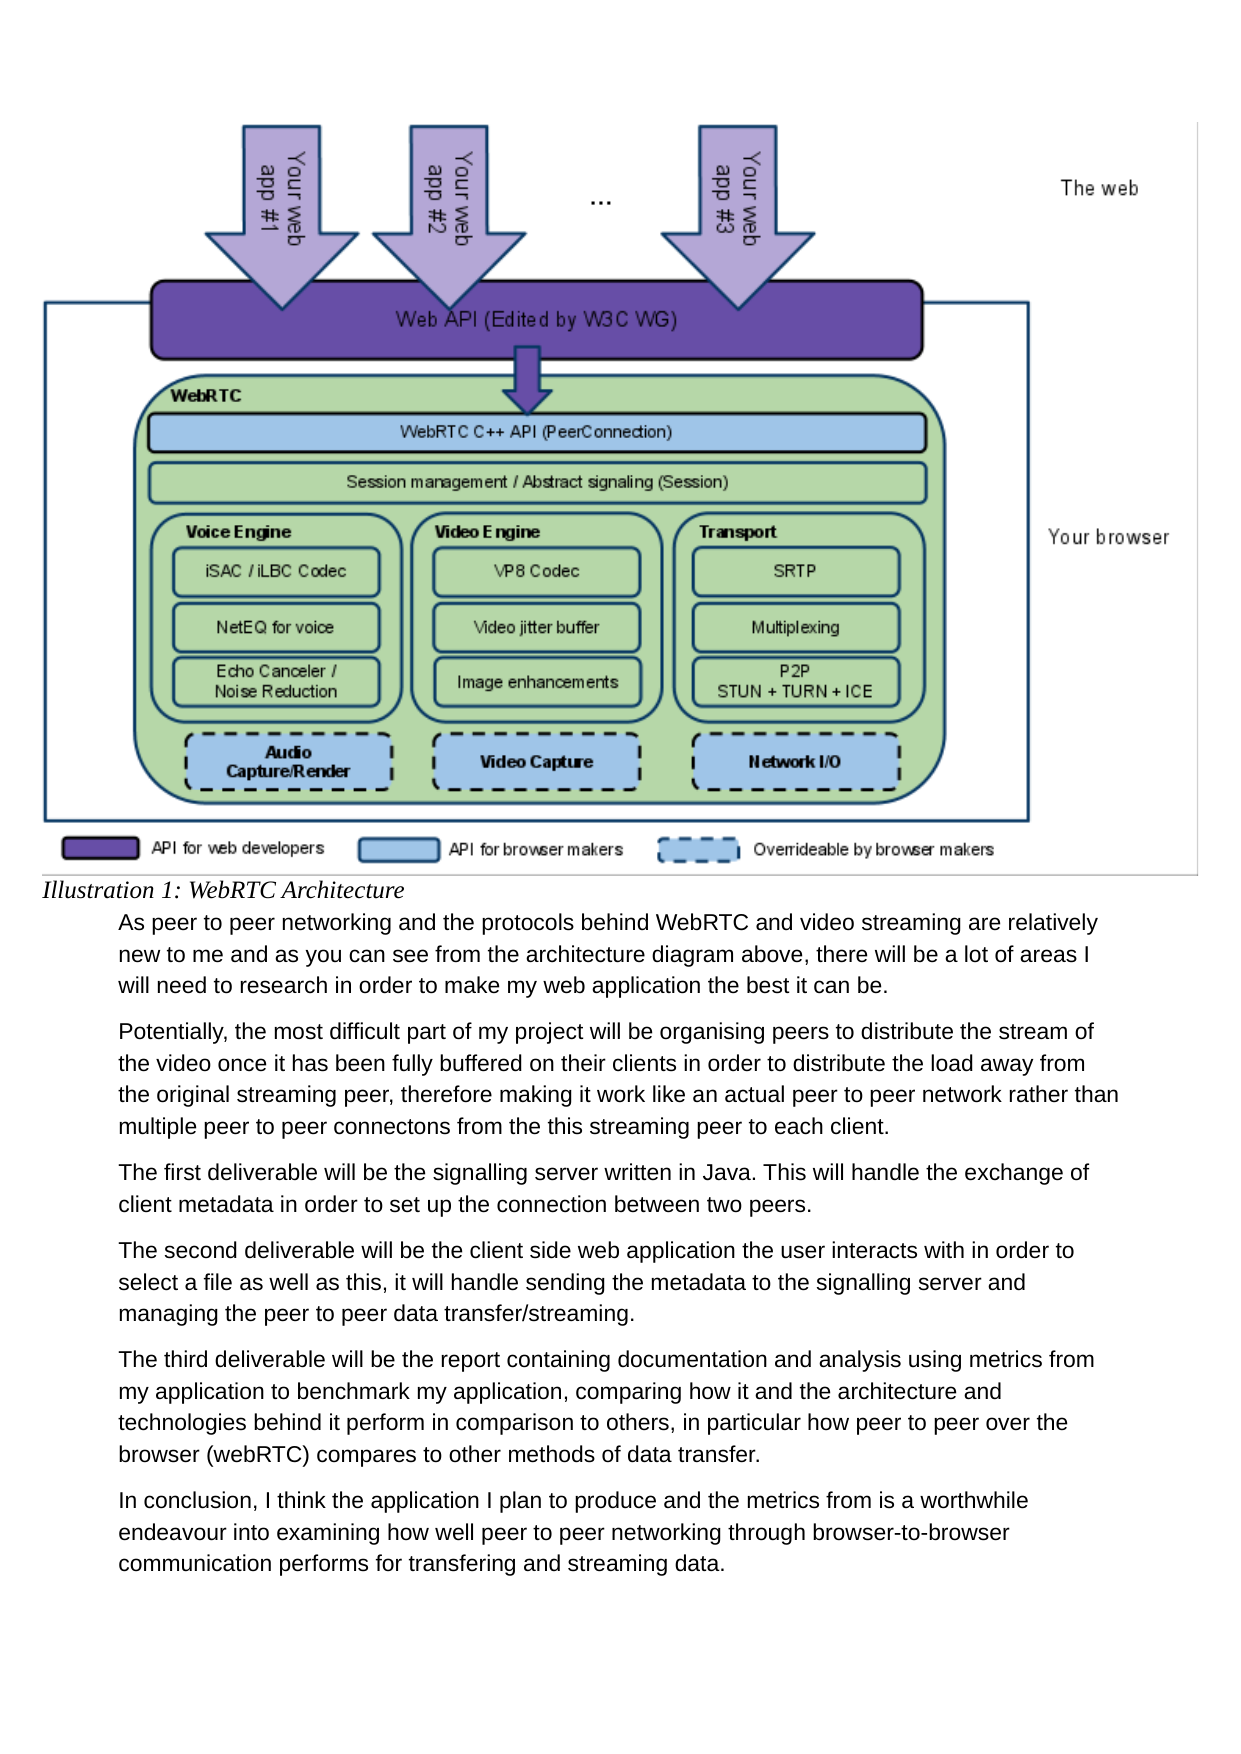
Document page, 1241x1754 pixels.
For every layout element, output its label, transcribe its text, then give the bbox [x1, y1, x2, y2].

text The second deliverable will be the client side web application the user interacts with in order to select a file as well as this, it will handle sending the metadata to the signalling server and managing the peer to peer data transfer/streaming. [118, 1237, 1122, 1326]
text The first deliverable will be the signalling server written in Java. This will handle the exchange of client metadata in order to set up the connection between two peers. [118, 1159, 1122, 1217]
text Potentially, the most difficult part of my project will be organising peers to distribute the stream of the video once it has been fully buffered on their clients in order to distribute the load away from the original streaming peer, therefore making it work like an actual peer to peer network rather than multiple peer to peer connectons from the this streaming peer to each client. [118, 1018, 1122, 1139]
text In conclusion, I think the application I plan to produce and the metrics from is a worthwhile endeavour into examining how well peer to peer networking through browser-to-browser communication performs for transfering and streaming data. [118, 1487, 1122, 1576]
text Illustration 1: WebRTC Architecture [42, 876, 1198, 904]
picture [42, 122, 1199, 876]
text [42, 110, 1198, 122]
text As peer to peer networking and the protocols behind WebRTC and video streaming are relatively new to me and as you can see from the architecture diagram above, there will be a lot of areas I will need to research in order to make my web application the best it can be. [118, 904, 1122, 998]
text The third deliverable will be the report containing documentation and analysis using metrics from my application to benchmark my application, comparing how it and the architecture and technologies behind it perform in comparison to others, in particular how peer to peer over the browser (webRTC) compares to other methods of data transfer. [118, 1346, 1122, 1467]
